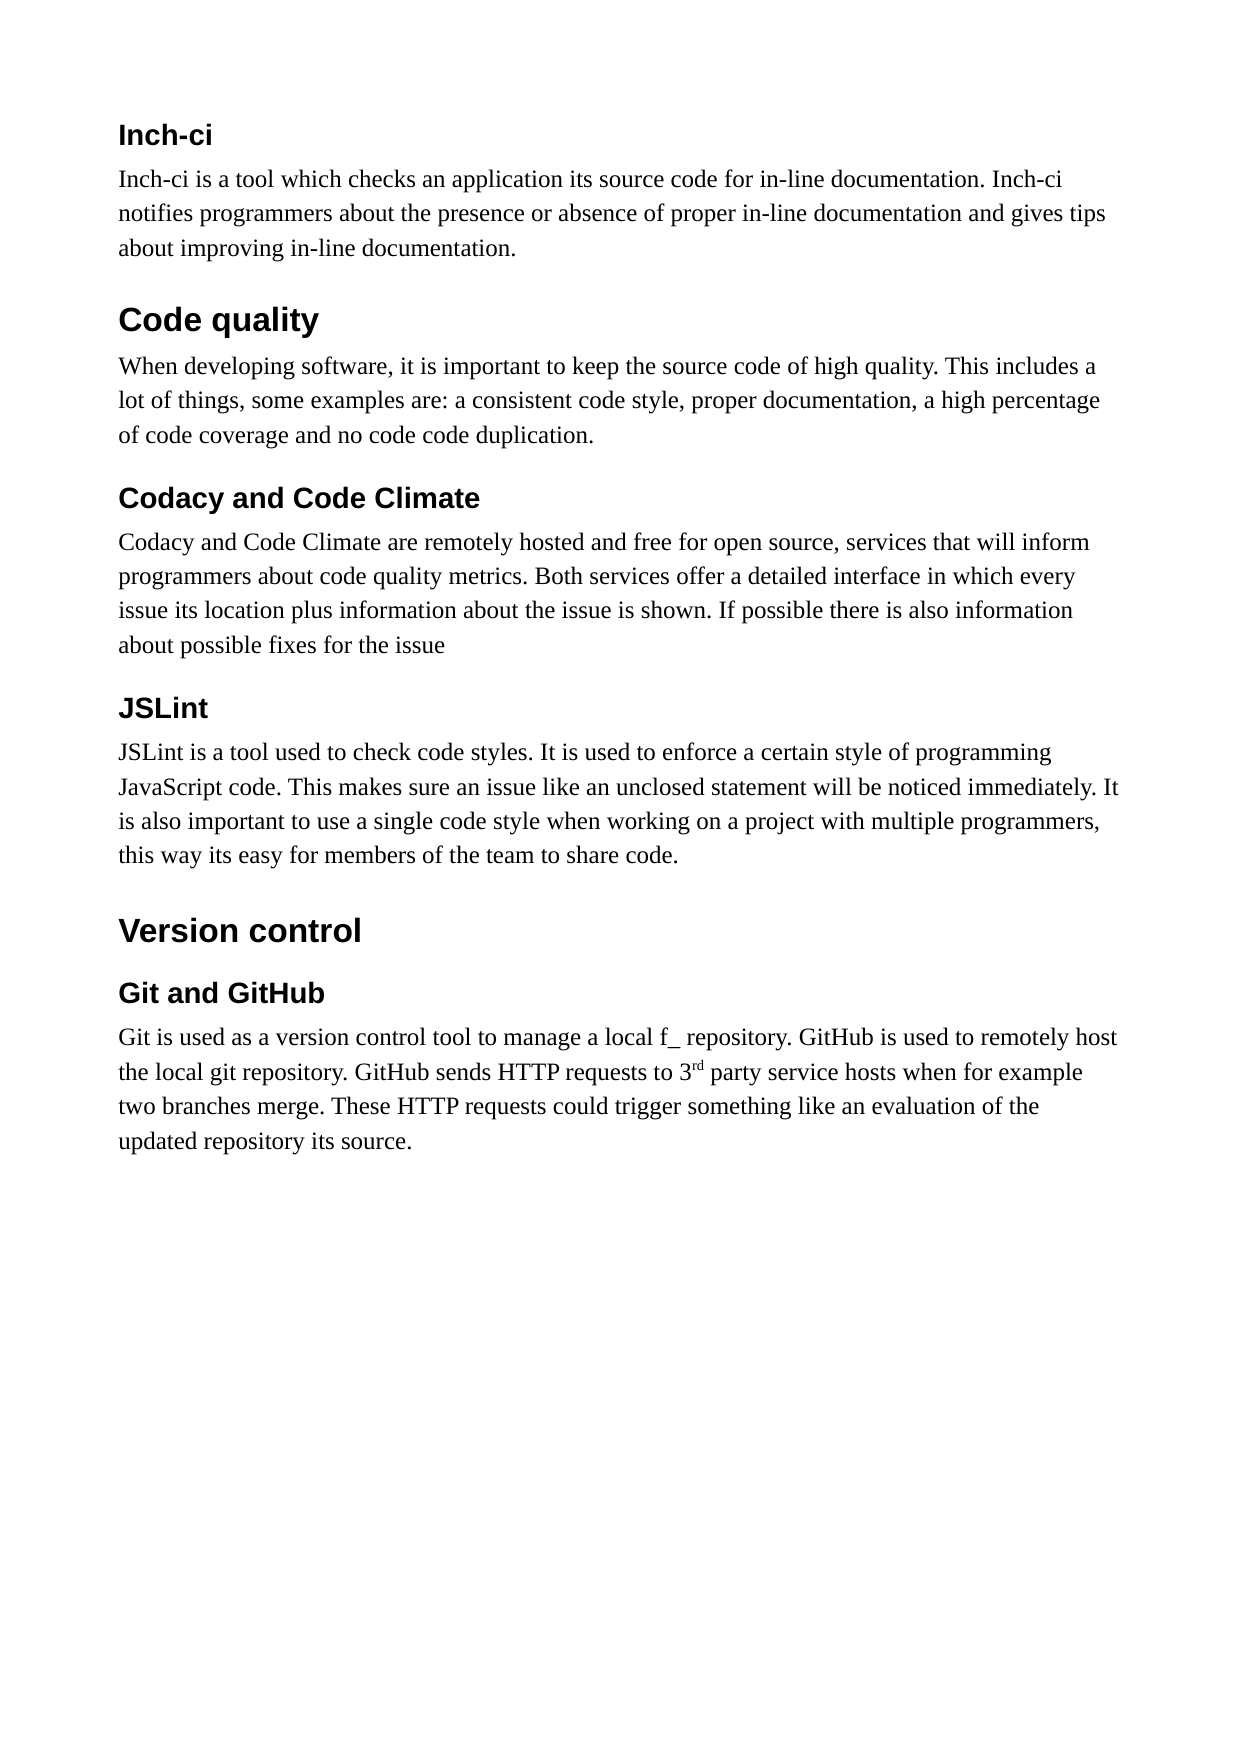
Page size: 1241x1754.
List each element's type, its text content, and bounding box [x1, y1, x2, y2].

subtitle JSLint [118, 691, 1122, 725]
subtitle Git and GitHub [118, 976, 1122, 1010]
subtitle Version control [118, 911, 1122, 949]
text Git is used as a version control tool to manage a local f_ repository. GitHub is used to remotely host the local git repository. GitHub sends HTTP requests to 3rd party service hosts when for example two branches merge. These HTTP requests could trigger something like an evaluation of the updated repository its source. [118, 1022, 1122, 1155]
subtitle Inch-ci [118, 118, 1122, 152]
subtitle Codacy and Code Climate [118, 481, 1122, 515]
text When developing software, it is important to keep the source code of high quality. This includes a lot of things, some examples are: a consistent code style, proper documentation, a high percentage of code coverage and no code code duplication. [118, 351, 1122, 448]
subtitle Code quality [118, 300, 1122, 339]
text JSLint is a tool used to check code styles. It is used to enforce a certain style of programming JavaScript code. This makes sure an issue like an unclosed statement will be noticed immediately. It is also important to use a single code style when working on a project with multiple programmers, this way its easy for members of the team to share code. [118, 737, 1122, 869]
text Codacy and Code Climate are remotely hosted and free for open source, services that will inform programmers about code quality metrics. Both services offer a detailed interface in which every issue its location plus information about the issue is shown. If possible there is also information about possible fixes for the issue [118, 527, 1122, 658]
text Inch-ci is a tool which checks an application its source code for in-line documentation. Inch-ci notifies programmers about the presence or absence of proper in-line documentation and gives tips about improving in-line documentation. [118, 164, 1122, 261]
